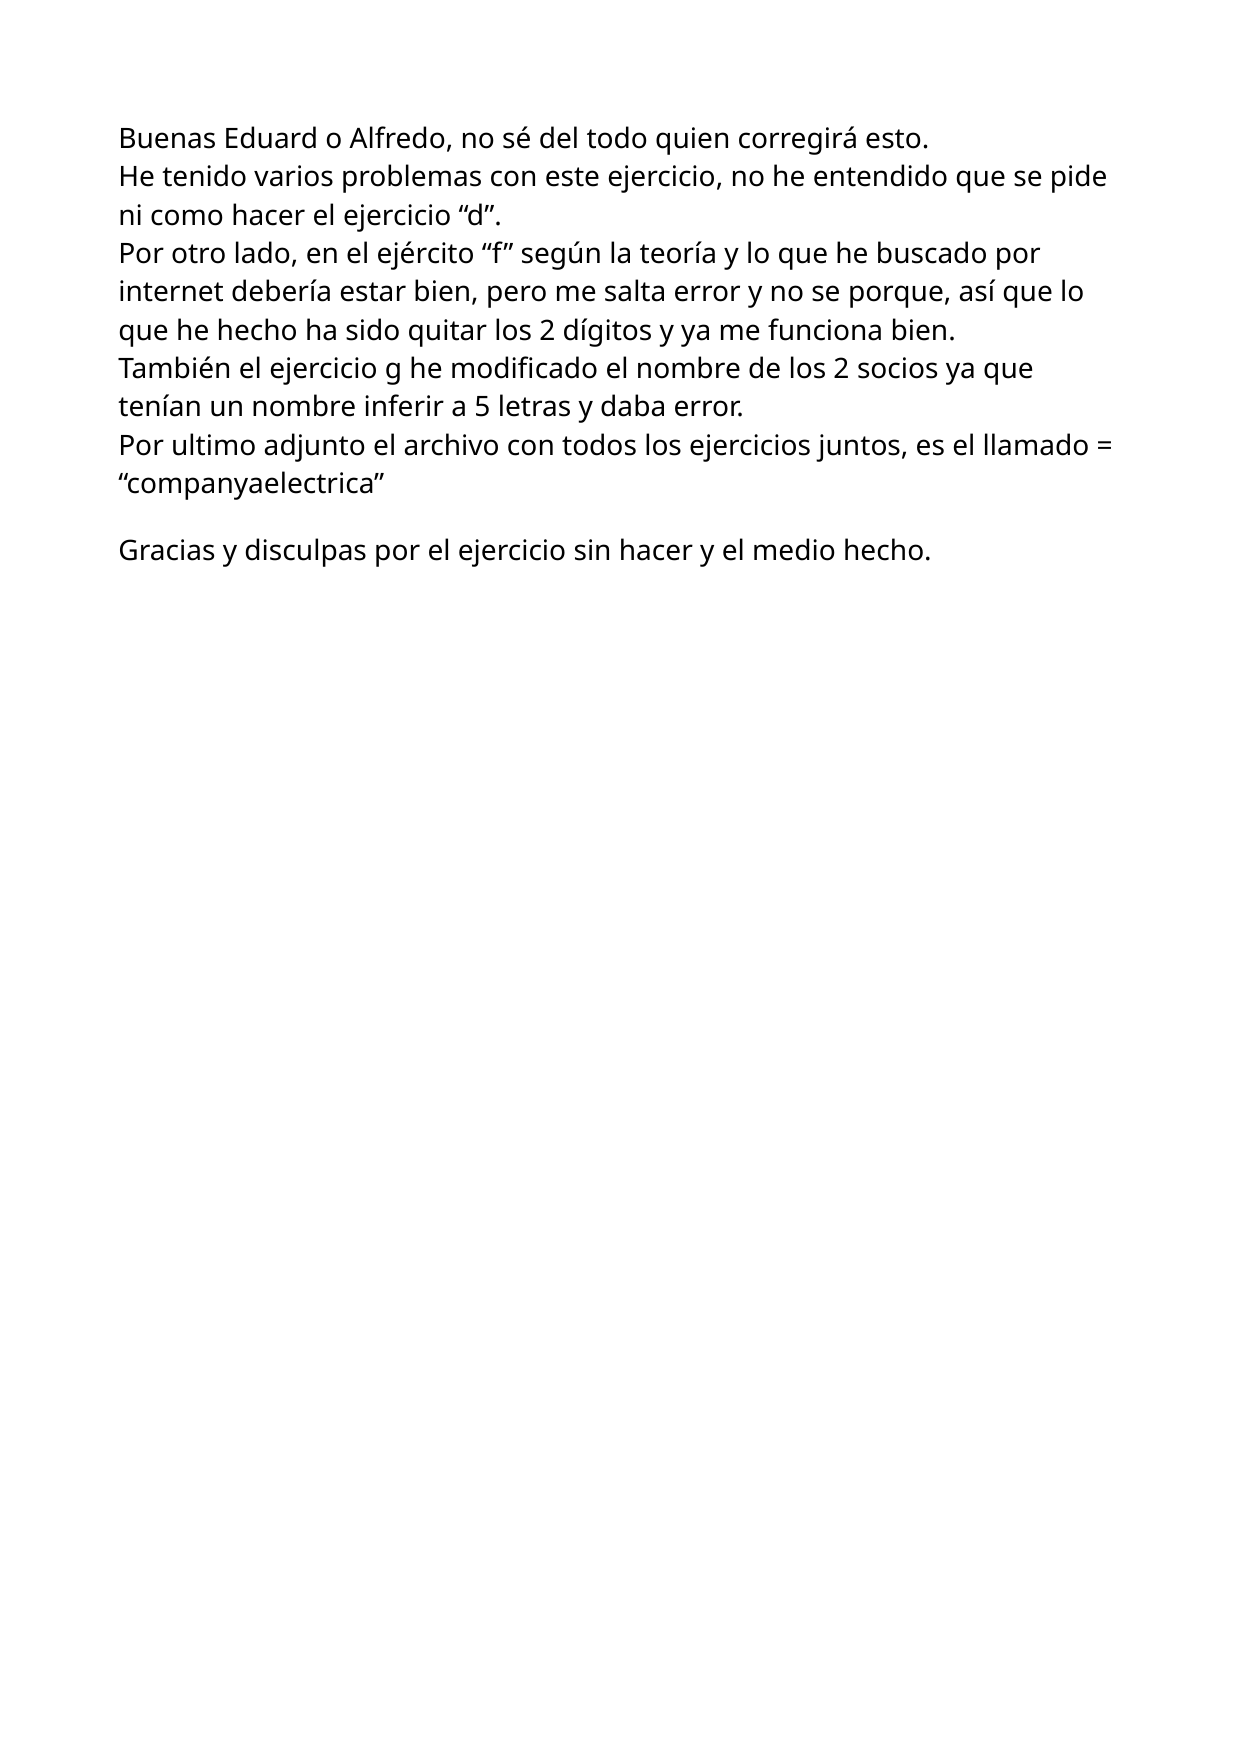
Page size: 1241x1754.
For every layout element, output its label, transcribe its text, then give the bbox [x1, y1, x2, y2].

text Por otro lado, en el ejército “f” según la teoría y lo que he buscado por internet debería estar bien, pero me salta error y no se porque, así que lo que he hecho ha sido quitar los 2 dígitos y ya me funciona bien. [118, 233, 1122, 348]
text Buenas Eduard o Alfredo, no sé del todo quien corregirá esto. He tenido varios problemas con este ejercicio, no he entendido que se pide ni como hacer el ejercicio “d”. [118, 118, 1122, 233]
text También el ejercicio g he modificado el nombre de los 2 socios ya que tenían un nombre inferir a 5 letras y daba error. [118, 348, 1122, 425]
text Por ultimo adjunto el archivo con todos los ejercicios juntos, es el llamado = “companyaelectrica” Gracias y disculpas por el ejercicio sin hacer y el medio hecho. [118, 425, 1122, 568]
